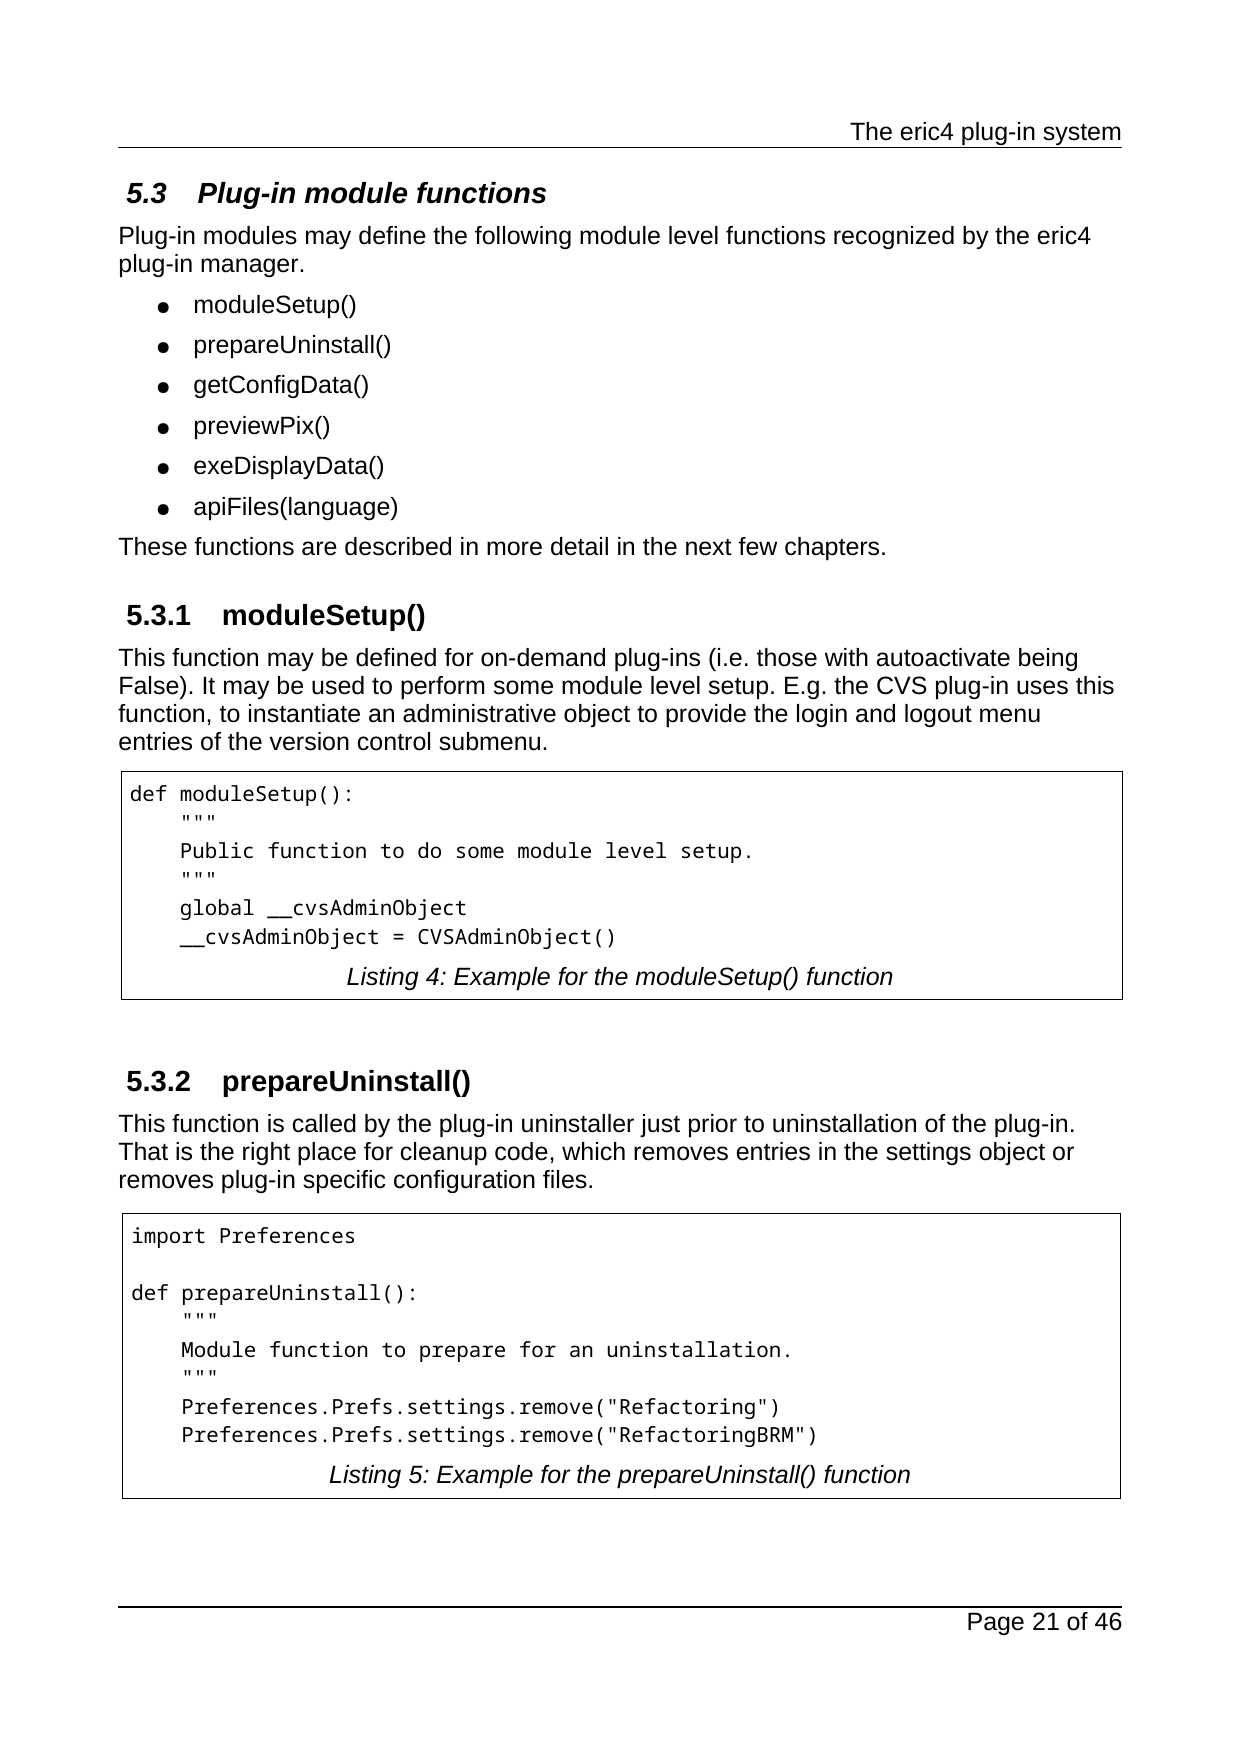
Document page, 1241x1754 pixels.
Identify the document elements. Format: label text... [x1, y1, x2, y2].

list apiFiles(language) [156, 493, 1122, 521]
list """ [129, 865, 1113, 893]
list def moduleSetup(): [129, 779, 1113, 808]
text These functions are described in more detail in the next few chapters. [118, 533, 1122, 561]
list Public function to do some module level setup. [129, 836, 1113, 865]
subtitle moduleSetup() [118, 598, 1122, 631]
list """ [129, 808, 1113, 836]
list Listing 5: Example for the prepareUninstall() function [131, 1461, 1112, 1489]
list __cvsAdminObject = CVSAdminObject() [129, 922, 1113, 950]
list Preferences.Prefs.settings.remove("RefactoringBRM") [131, 1420, 1112, 1449]
list global __cvsAdminObject [129, 893, 1113, 922]
subtitle prepareUninstall() [118, 1065, 1122, 1097]
list Listing 4: Example for the moduleSetup() function [129, 963, 1113, 991]
list import Preferences [131, 1221, 1112, 1250]
subtitle Plug-in module functions [118, 177, 1122, 210]
list getConfigData() [156, 371, 1122, 399]
list def prepareUninstall(): [131, 1278, 1112, 1307]
list """ [131, 1363, 1112, 1392]
text Plug-in modules may define the following module level functions recognized by the eric4 plug-in manager. [118, 222, 1122, 278]
text This function is called by the plug-in uninstaller just prior to uninstallation of the plug-in. That is the right place for cleanup code, which removes entries in the settings object or removes plug-in specific configuration files. [118, 1110, 1122, 1194]
list moduleSetup() [156, 291, 1122, 318]
list Preferences.Prefs.settings.remove("Refactoring") [131, 1392, 1112, 1420]
list prepareUninstall() [156, 331, 1122, 359]
list Module function to prepare for an uninstallation. [131, 1335, 1112, 1363]
list exeDisplayData() [156, 452, 1122, 480]
list """ [131, 1307, 1112, 1335]
text This function may be defined for on-demand plug-ins (i.e. those with autoactivate being False). It may be used to perform some module level setup. E.g. the CVS plug-in uses this function, to instantiate an administrative object to provide the login and logout menu entries of the version control submenu. [118, 643, 1122, 755]
list previewPix() [156, 412, 1122, 440]
